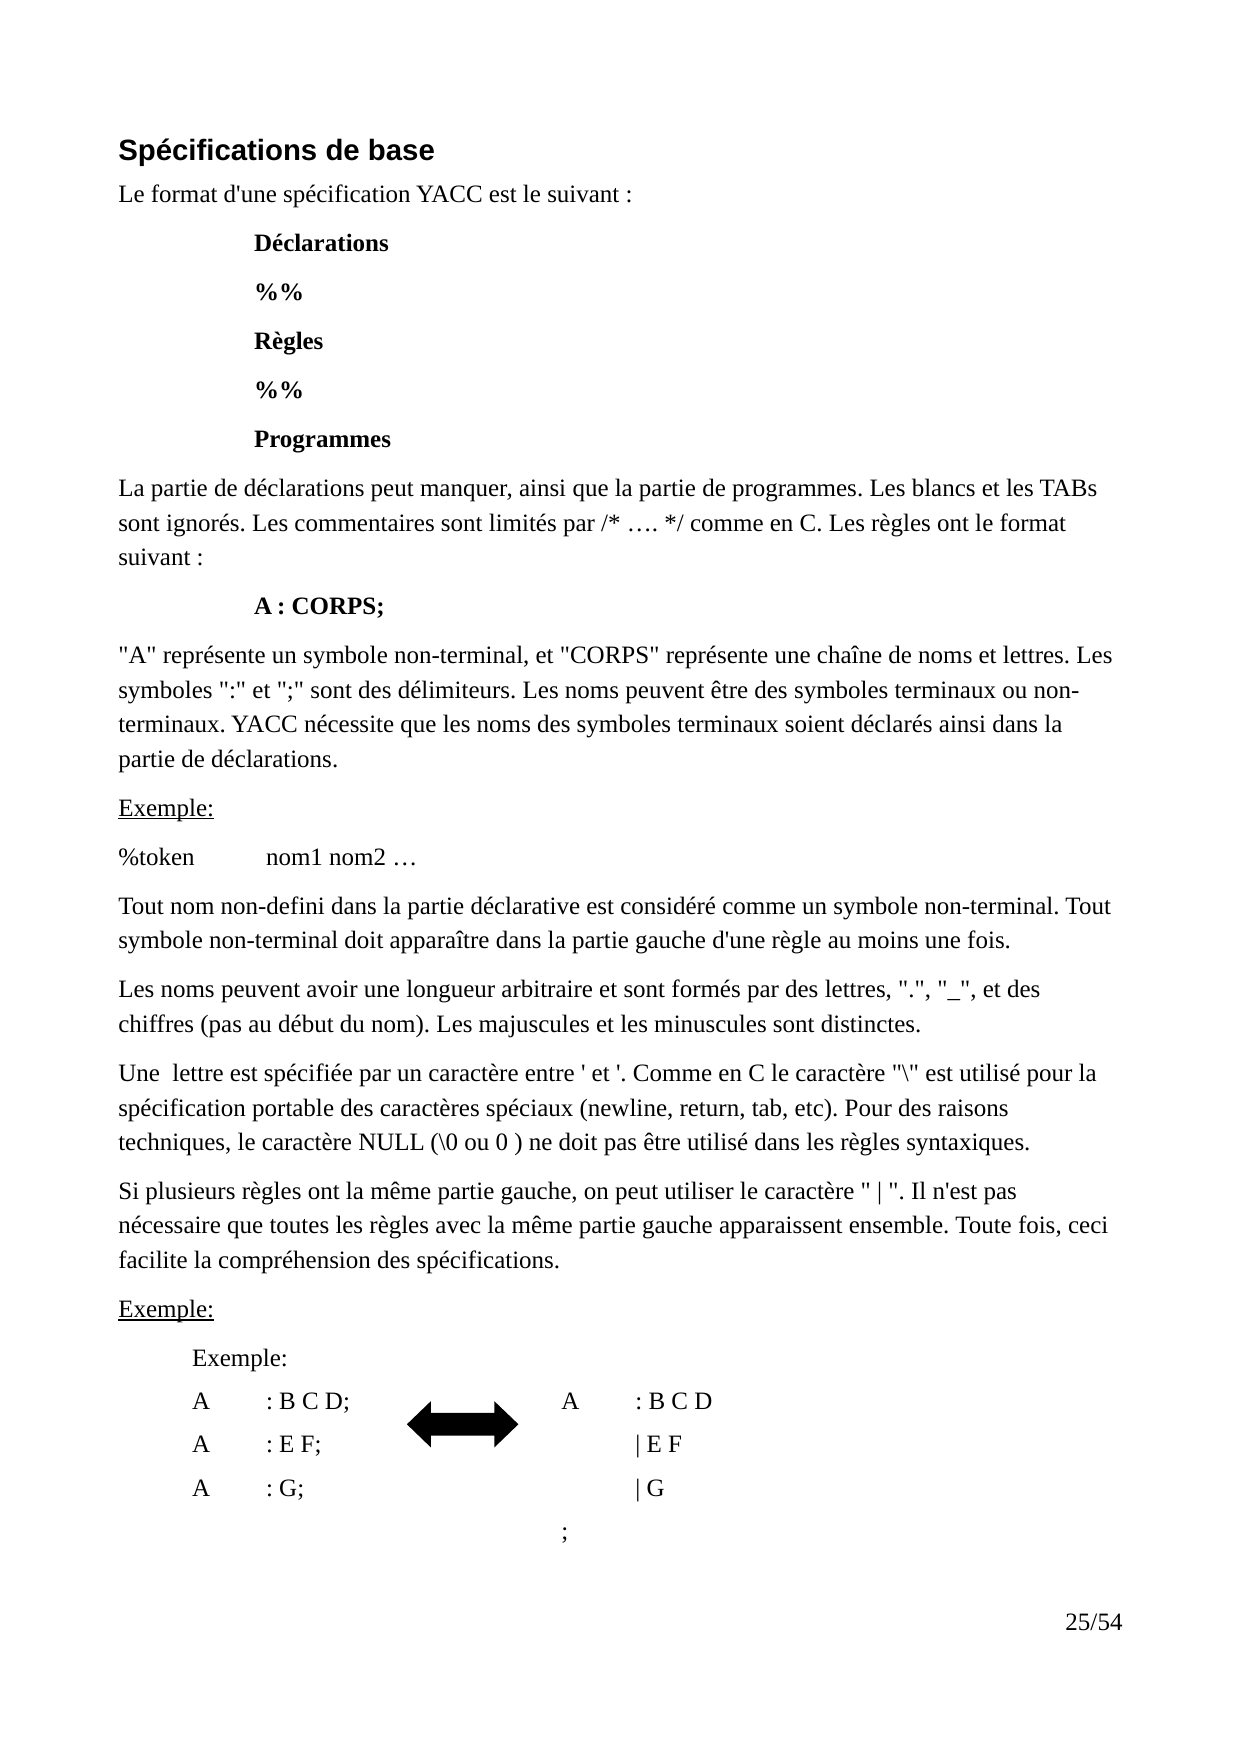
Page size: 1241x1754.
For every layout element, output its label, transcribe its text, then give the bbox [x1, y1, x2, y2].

text A : CORPS; [118, 591, 1122, 620]
text Tout nom non-defini dans la partie déclarative est considéré comme un symbole non-terminal. Tout symbole non-terminal doit apparaître dans la partie gauche d'une règle au moins une fois. [118, 891, 1122, 954]
text "A" représente un symbole non-terminal, et "CORPS" représente une chaîne de noms et lettres. Les symboles ":" et ";" sont des délimiteurs. Les noms peuvent être des symboles terminaux ou non-terminaux. YACC nécessite que les noms des symboles terminaux soient déclarés ainsi dans la partie de déclarations. [118, 640, 1122, 773]
text Déclarations [118, 228, 1122, 257]
text Le format d'une spécification YACC est le suivant : [118, 179, 1122, 208]
text Si plusieurs règles ont la même partie gauche, on peut utiliser le caractère " | ". Il n'est pas nécessaire que toutes les règles avec la même partie gauche apparaissent ensemble. Toute fois, ceci facilite la compréhension des spécifications. [118, 1176, 1122, 1274]
text A : B C D; A : B C D [118, 1386, 1122, 1415]
text A : G; | G [118, 1473, 1122, 1501]
text Règles [118, 326, 1122, 355]
text %token nom1 nom2 … [118, 842, 1122, 871]
text Programmes [118, 424, 1122, 453]
subtitle Spécifications de base [118, 133, 1122, 166]
text Les noms peuvent avoir une longueur arbitraire et sont formés par des lettres, ".", "_", et des chiffres (pas au début du nom). Les majuscules et les minuscules sont distinctes. [118, 974, 1122, 1038]
text Exemple: [118, 793, 1122, 822]
text ; [118, 1516, 1122, 1544]
text Exemple: [118, 1343, 1122, 1372]
text Une lettre est spécifiée par un caractère entre ' et '. Comme en C le caractère "\" est utilisé pour la spécification portable des caractères spéciaux (newline, return, tab, etc). Pour des raisons techniques, le caractère NULL (\0 ou 0 ) ne doit pas être utilisé dans les règles syntaxiques. [118, 1058, 1122, 1156]
text La partie de déclarations peut manquer, ainsi que la partie de programmes. Les blancs et les TABs sont ignorés. Les commentaires sont limités par /* …. */ comme en C. Les règles ont le format suivant : [118, 473, 1122, 571]
text %% [118, 375, 1122, 404]
text %% [118, 277, 1122, 306]
text A : E F; | E F [118, 1429, 1122, 1458]
text Exemple: [118, 1294, 1122, 1323]
